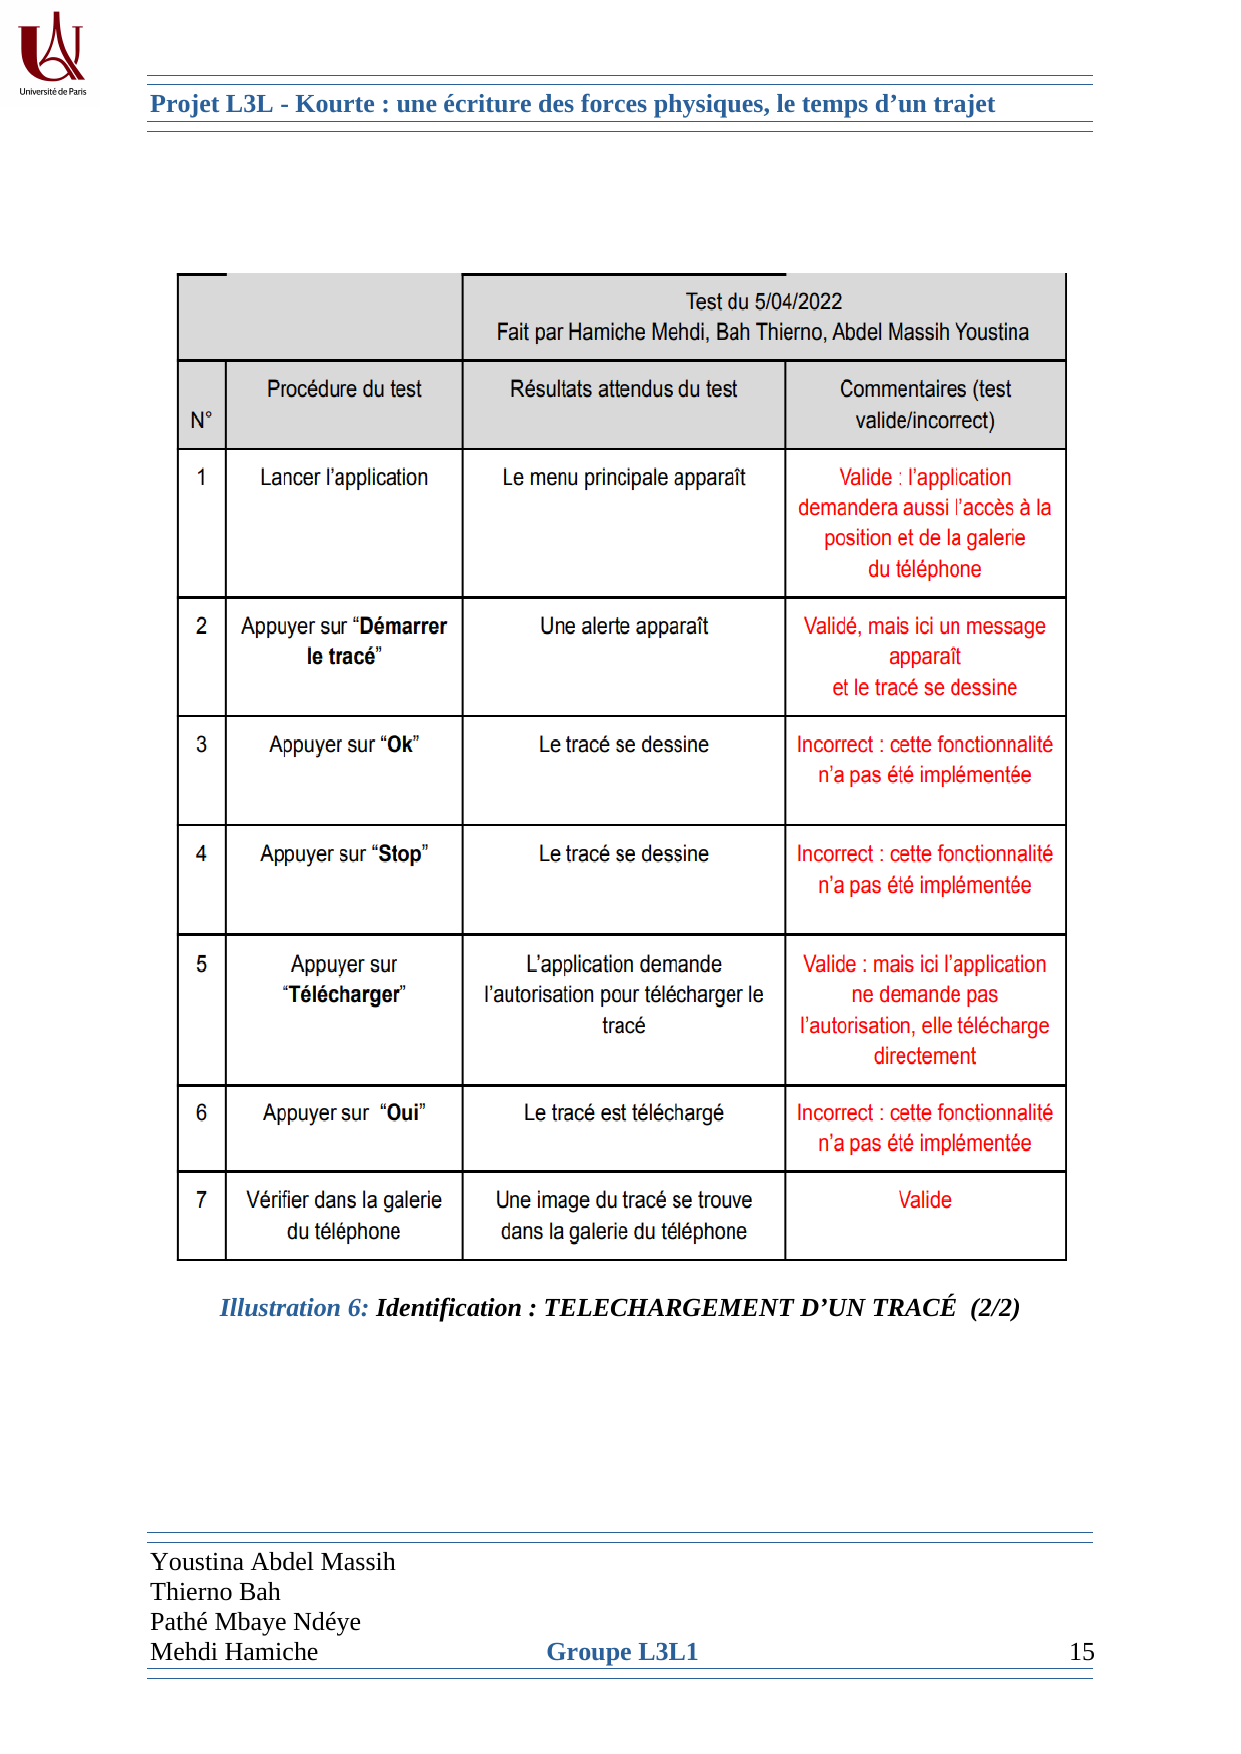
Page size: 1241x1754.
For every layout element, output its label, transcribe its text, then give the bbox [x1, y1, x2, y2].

text Illustration 6: Identification : TELECHARGEMENT D’UN TRACÉ (2/2) [169, 280, 1072, 1322]
picture [0, 0, 101, 107]
picture [173, 267, 1068, 1265]
